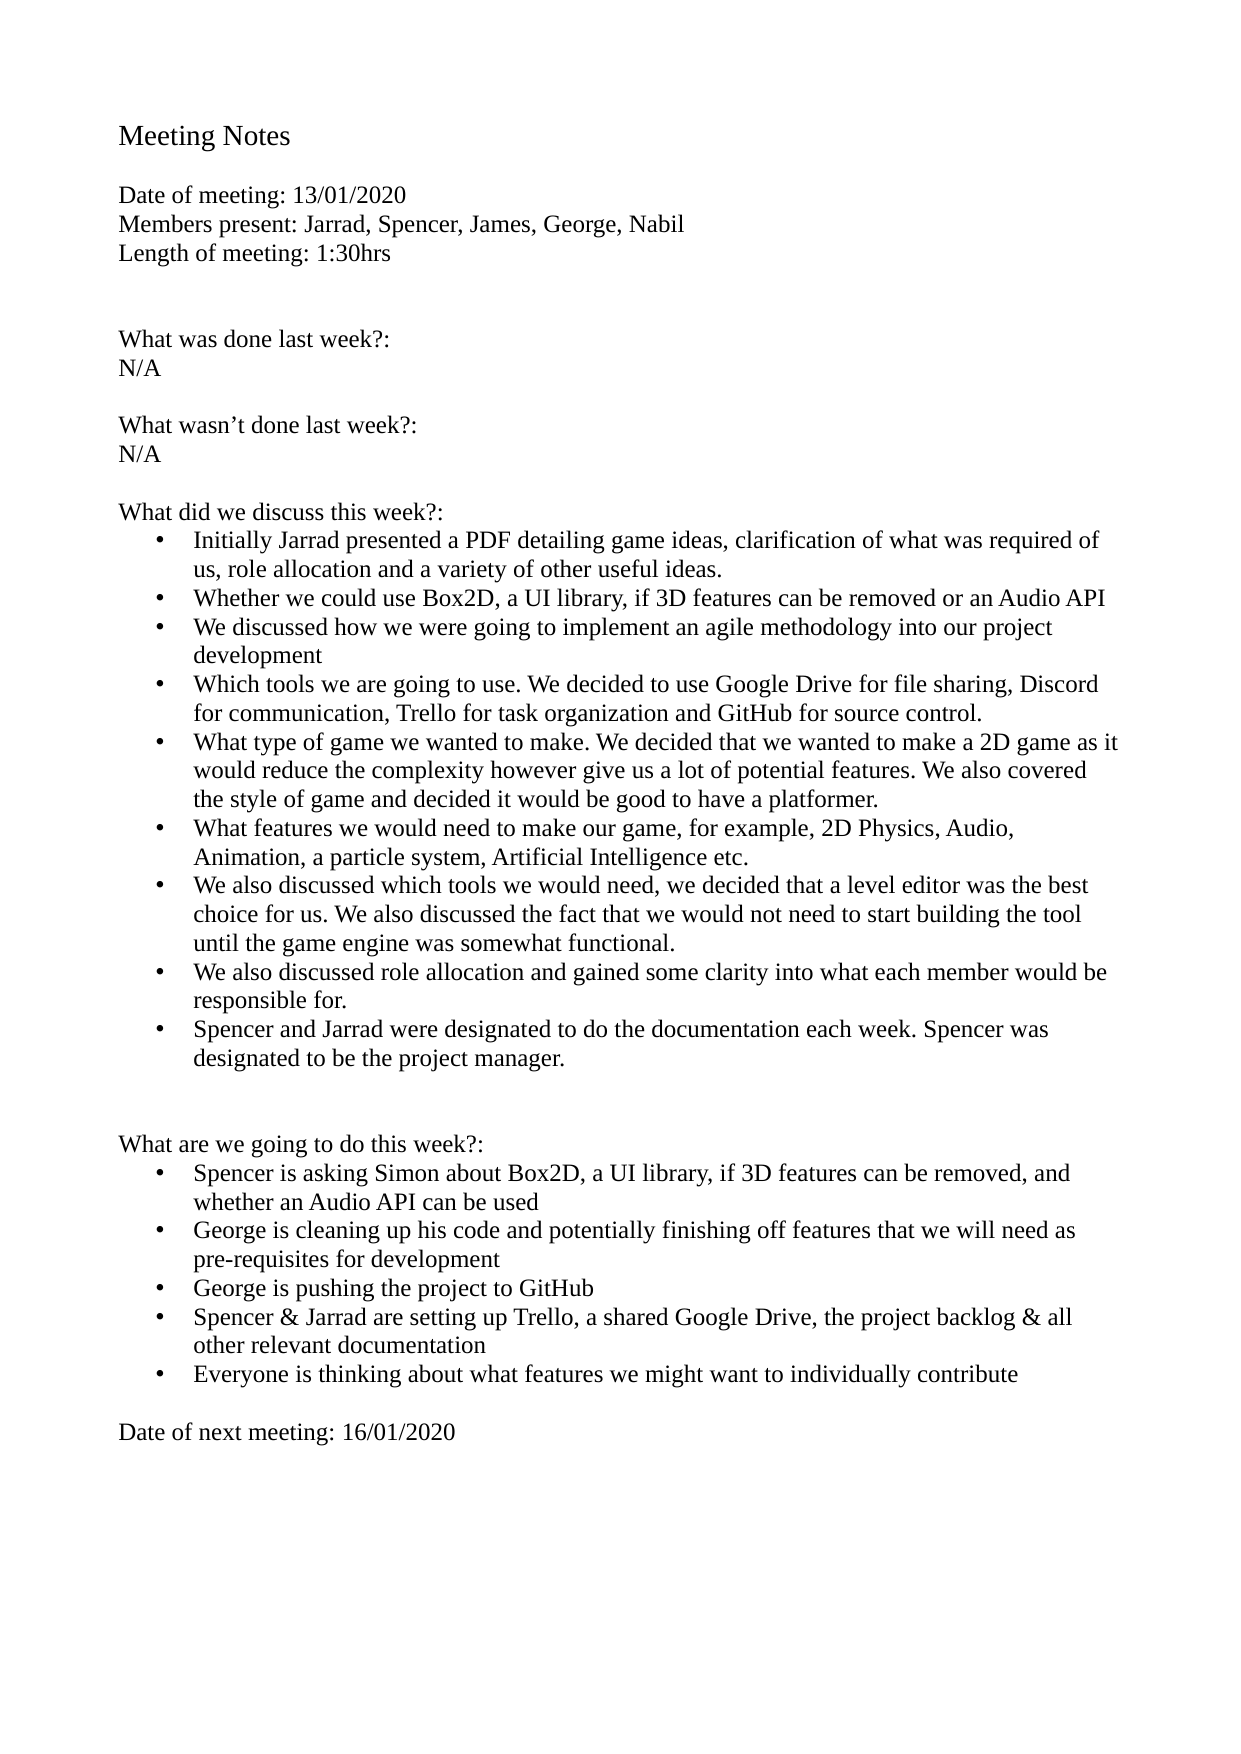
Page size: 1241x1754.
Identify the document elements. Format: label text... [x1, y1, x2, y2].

text Date of next meeting: 16/01/2020 [118, 1417, 1122, 1445]
text Meeting Notes [118, 118, 1122, 152]
text What did we discuss this week?: [118, 497, 1122, 525]
text Date of meeting: 13/01/2020 [118, 180, 1122, 209]
list We discussed how we were going to implement an agile methodology into our project development [156, 612, 1122, 669]
text N/A [118, 439, 1122, 468]
text N/A [118, 353, 1122, 382]
text What are we going to do this week?: [118, 1129, 1122, 1158]
text What wasn’t done last week?: [118, 410, 1122, 439]
list What features we would need to make our game, for example, 2D Physics, Audio, Animation, a particle system, Artificial Intelligence etc. [156, 813, 1122, 870]
list Spencer is asking Simon about Box2D, a UI library, if 3D features can be removed, and whether an Audio API can be used [156, 1158, 1122, 1215]
text Members present: Jarrad, Spencer, James, George, Nabil [118, 209, 1122, 238]
list Which tools we are going to use. We decided to use Google Drive for file sharing, Discord for communication, Trello for task organization and GitHub for source control. [156, 669, 1122, 727]
list We also discussed role allocation and gained some clarity into what each member would be responsible for. [156, 957, 1122, 1014]
list George is pushing the project to GitHub [156, 1273, 1122, 1302]
list Initially Jarrad presented a PDF detailing game ideas, clarification of what was required of us, role allocation and a variety of other useful ideas. [156, 525, 1122, 583]
list Whether we could use Box2D, a UI library, if 3D features can be removed or an Audio API [156, 583, 1122, 612]
list What type of game we wanted to make. We decided that we wanted to make a 2D game as it would reduce the complexity however give us a lot of potential features. We also covered the style of game and decided it would be good to have a platformer. [156, 727, 1122, 813]
list Everyone is thinking about what features we might want to individually contribute [156, 1359, 1122, 1388]
list Spencer & Jarrad are setting up Trello, a shared Google Drive, the project backlog & all other relevant documentation [156, 1302, 1122, 1359]
text What was done last week?: [118, 324, 1122, 353]
list Spencer and Jarrad were designated to do the documentation each week. Spencer was designated to be the project manager. [156, 1014, 1122, 1072]
text Length of meeting: 1:30hrs [118, 238, 1122, 267]
list George is cleaning up his code and potentially finishing off features that we will need as pre-requisites for development [156, 1215, 1122, 1273]
list We also discussed which tools we would need, we decided that a level editor was the best choice for us. We also discussed the fact that we would not need to start building the tool until the game engine was somewhat functional. [156, 870, 1122, 957]
